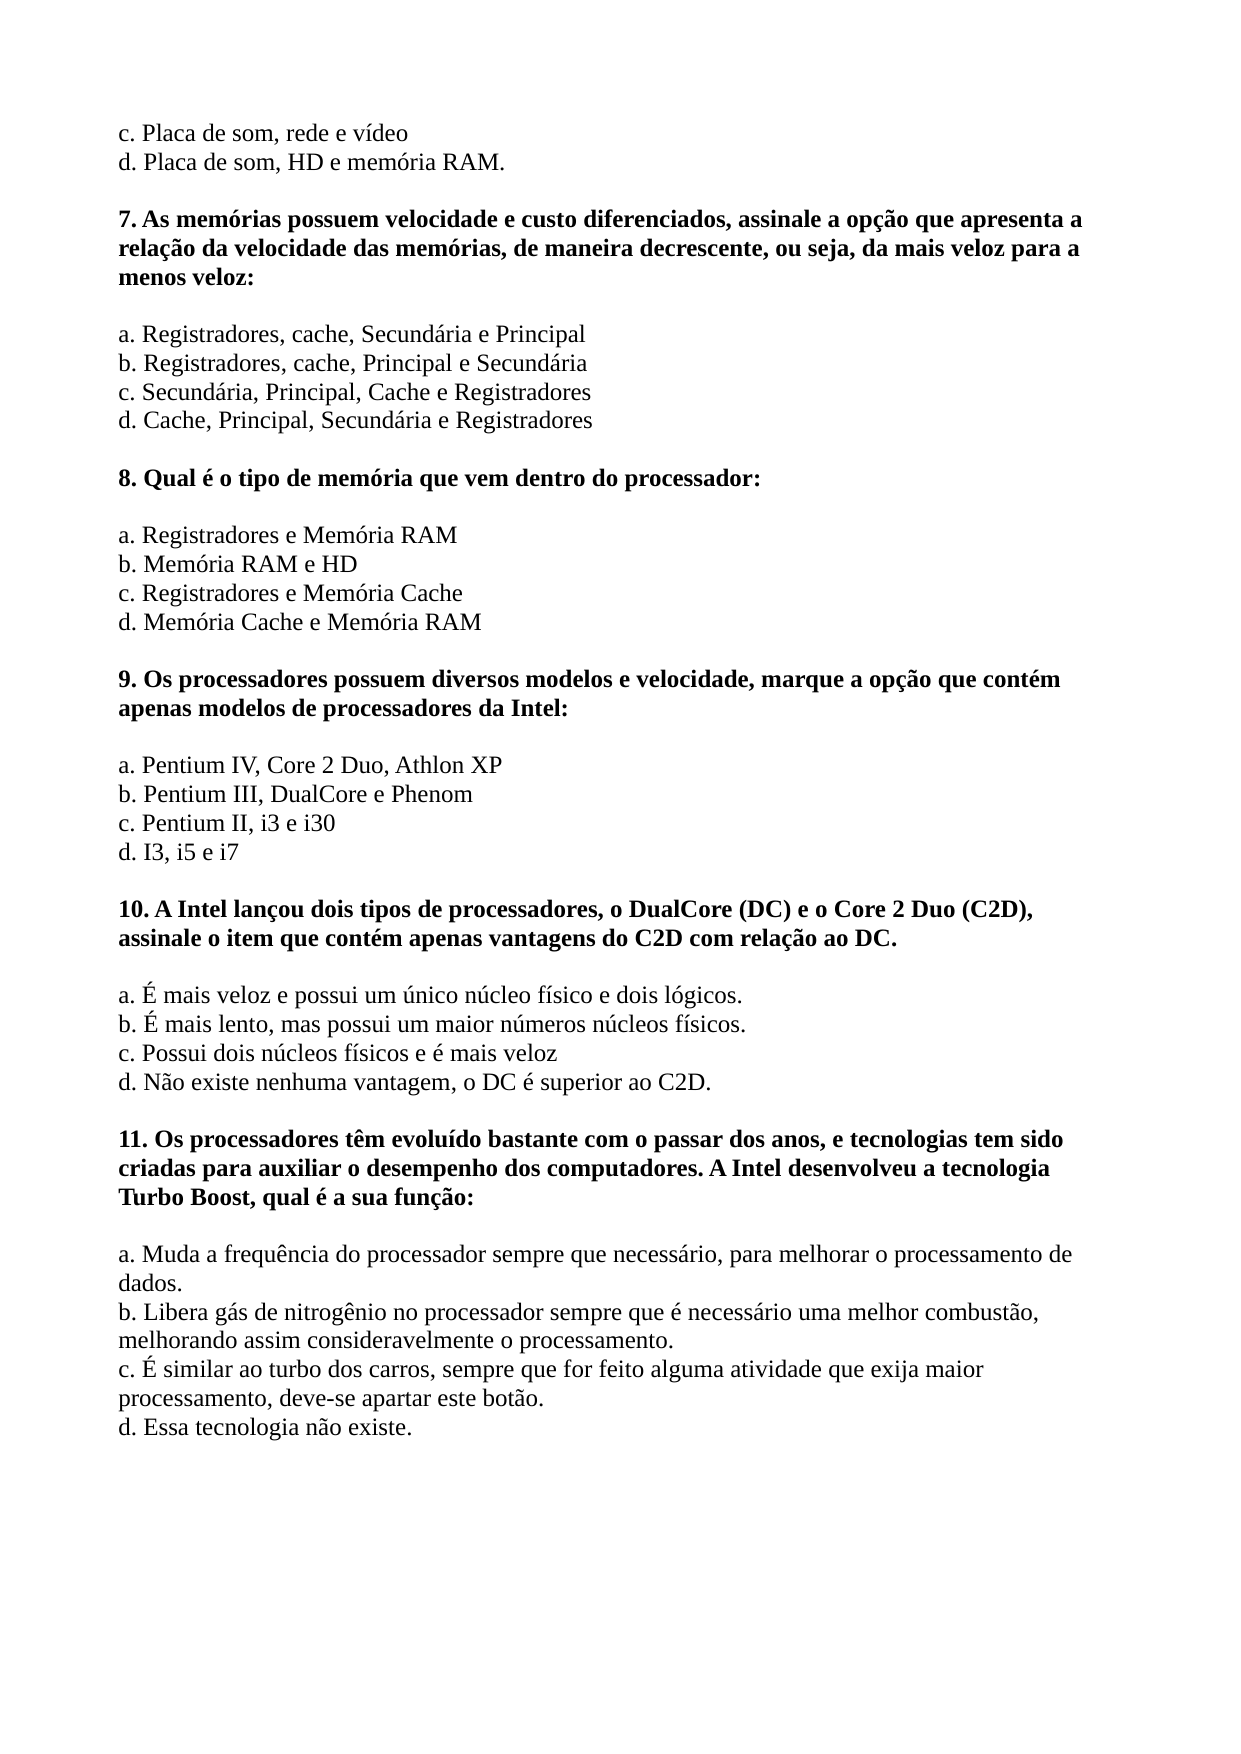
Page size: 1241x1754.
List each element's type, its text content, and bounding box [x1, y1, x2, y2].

text a. Muda a frequência do processador sempre que necessário, para melhorar o processamento de dados. [118, 1239, 1122, 1297]
text b. Libera gás de nitrogênio no processador sempre que é necessário uma melhor combustão, melhorando assim consideravelmente o processamento. [118, 1297, 1122, 1354]
text c. Registradores e Memória Cache [118, 578, 1122, 607]
text c. Possui dois núcleos físicos e é mais veloz [118, 1038, 1122, 1067]
text a. Pentium IV, Core 2 Duo, Athlon XP [118, 751, 1122, 779]
text d. Essa tecnologia não existe. [118, 1412, 1122, 1441]
text c. Placa de som, rede e vídeo [118, 118, 1122, 147]
text c. É similar ao turbo dos carros, sempre que for feito alguma atividade que exija maior processamento, deve-se apartar este botão. [118, 1354, 1122, 1412]
text d. I3, i5 e i7 [118, 837, 1122, 866]
text b. Memória RAM e HD [118, 549, 1122, 578]
text d. Memória Cache e Memória RAM [118, 607, 1122, 636]
text d. Cache, Principal, Secundária e Registradores [118, 406, 1122, 434]
text d. Não existe nenhuma vantagem, o DC é superior ao C2D. [118, 1067, 1122, 1096]
text c. Pentium II, i3 e i30 [118, 808, 1122, 837]
text b. Pentium III, DualCore e Phenom [118, 779, 1122, 808]
text b. É mais lento, mas possui um maior números núcleos físicos. [118, 1009, 1122, 1038]
text 10. A Intel lançou dois tipos de processadores, o DualCore (DC) e o Core 2 Duo (C2D), assinale o item que contém apenas vantagens do C2D com relação ao DC. [118, 894, 1122, 952]
text 8. Qual é o tipo de memória que vem dentro do processador: [118, 463, 1122, 492]
text a. Registradores, cache, Secundária e Principal [118, 319, 1122, 348]
text a. Registradores e Memória RAM [118, 521, 1122, 549]
text d. Placa de som, HD e memória RAM. [118, 147, 1122, 176]
text b. Registradores, cache, Principal e Secundária [118, 348, 1122, 377]
text 9. Os processadores possuem diversos modelos e velocidade, marque a opção que contém apenas modelos de processadores da Intel: [118, 664, 1122, 722]
text c. Secundária, Principal, Cache e Registradores [118, 377, 1122, 406]
text 7. As memórias possuem velocidade e custo diferenciados, assinale a opção que apresenta a relação da velocidade das memórias, de maneira decrescente, ou seja, da mais veloz para a menos veloz: [118, 204, 1122, 291]
text a. É mais veloz e possui um único núcleo físico e dois lógicos. [118, 981, 1122, 1009]
text 11. Os processadores têm evoluído bastante com o passar dos anos, e tecnologias tem sido criadas para auxiliar o desempenho dos computadores. A Intel desenvolveu a tecnologia Turbo Boost, qual é a sua função: [118, 1124, 1122, 1211]
